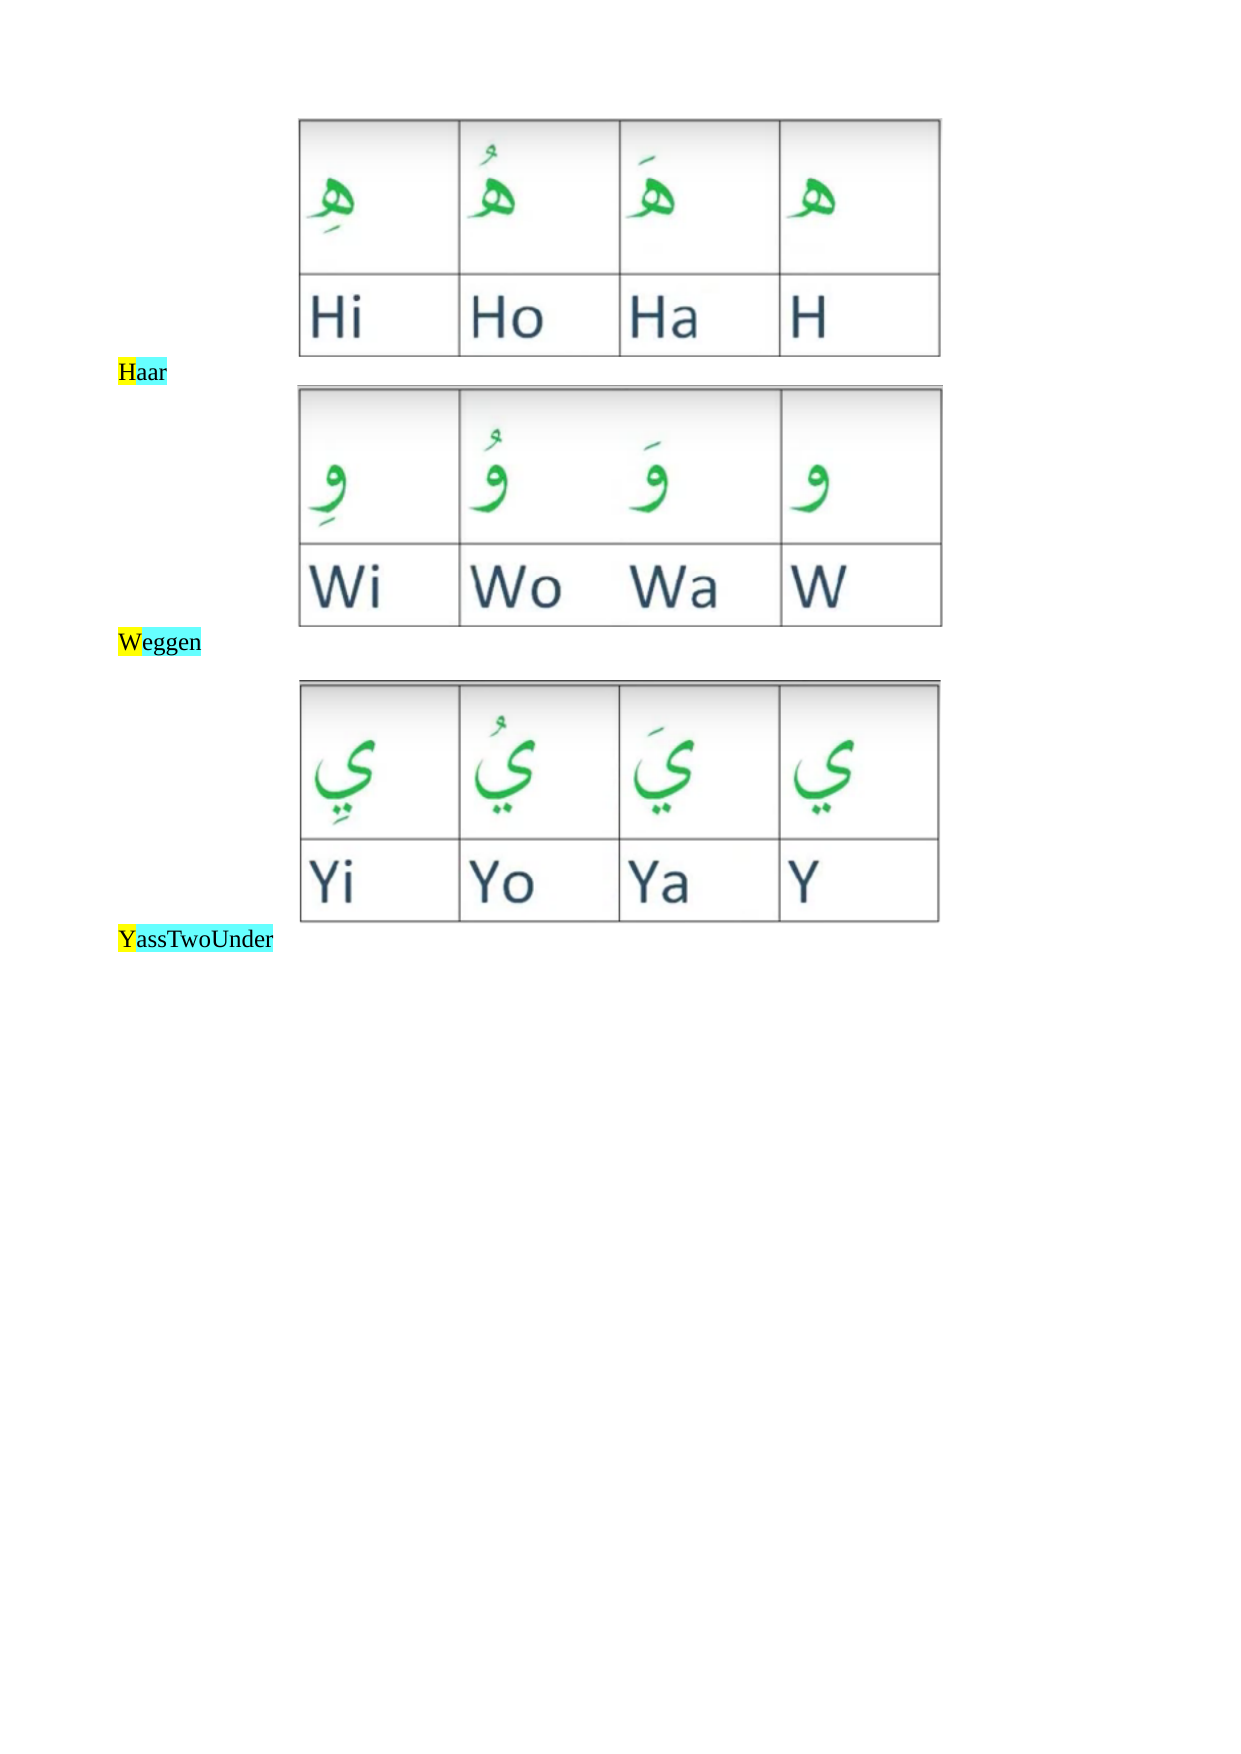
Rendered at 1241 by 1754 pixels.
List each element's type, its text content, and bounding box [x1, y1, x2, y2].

text Haar [118, 118, 1122, 385]
picture [299, 680, 941, 924]
text YassTwoUnder [118, 656, 1122, 952]
text Weggen [118, 385, 1122, 656]
picture [297, 118, 943, 357]
picture [297, 385, 943, 627]
